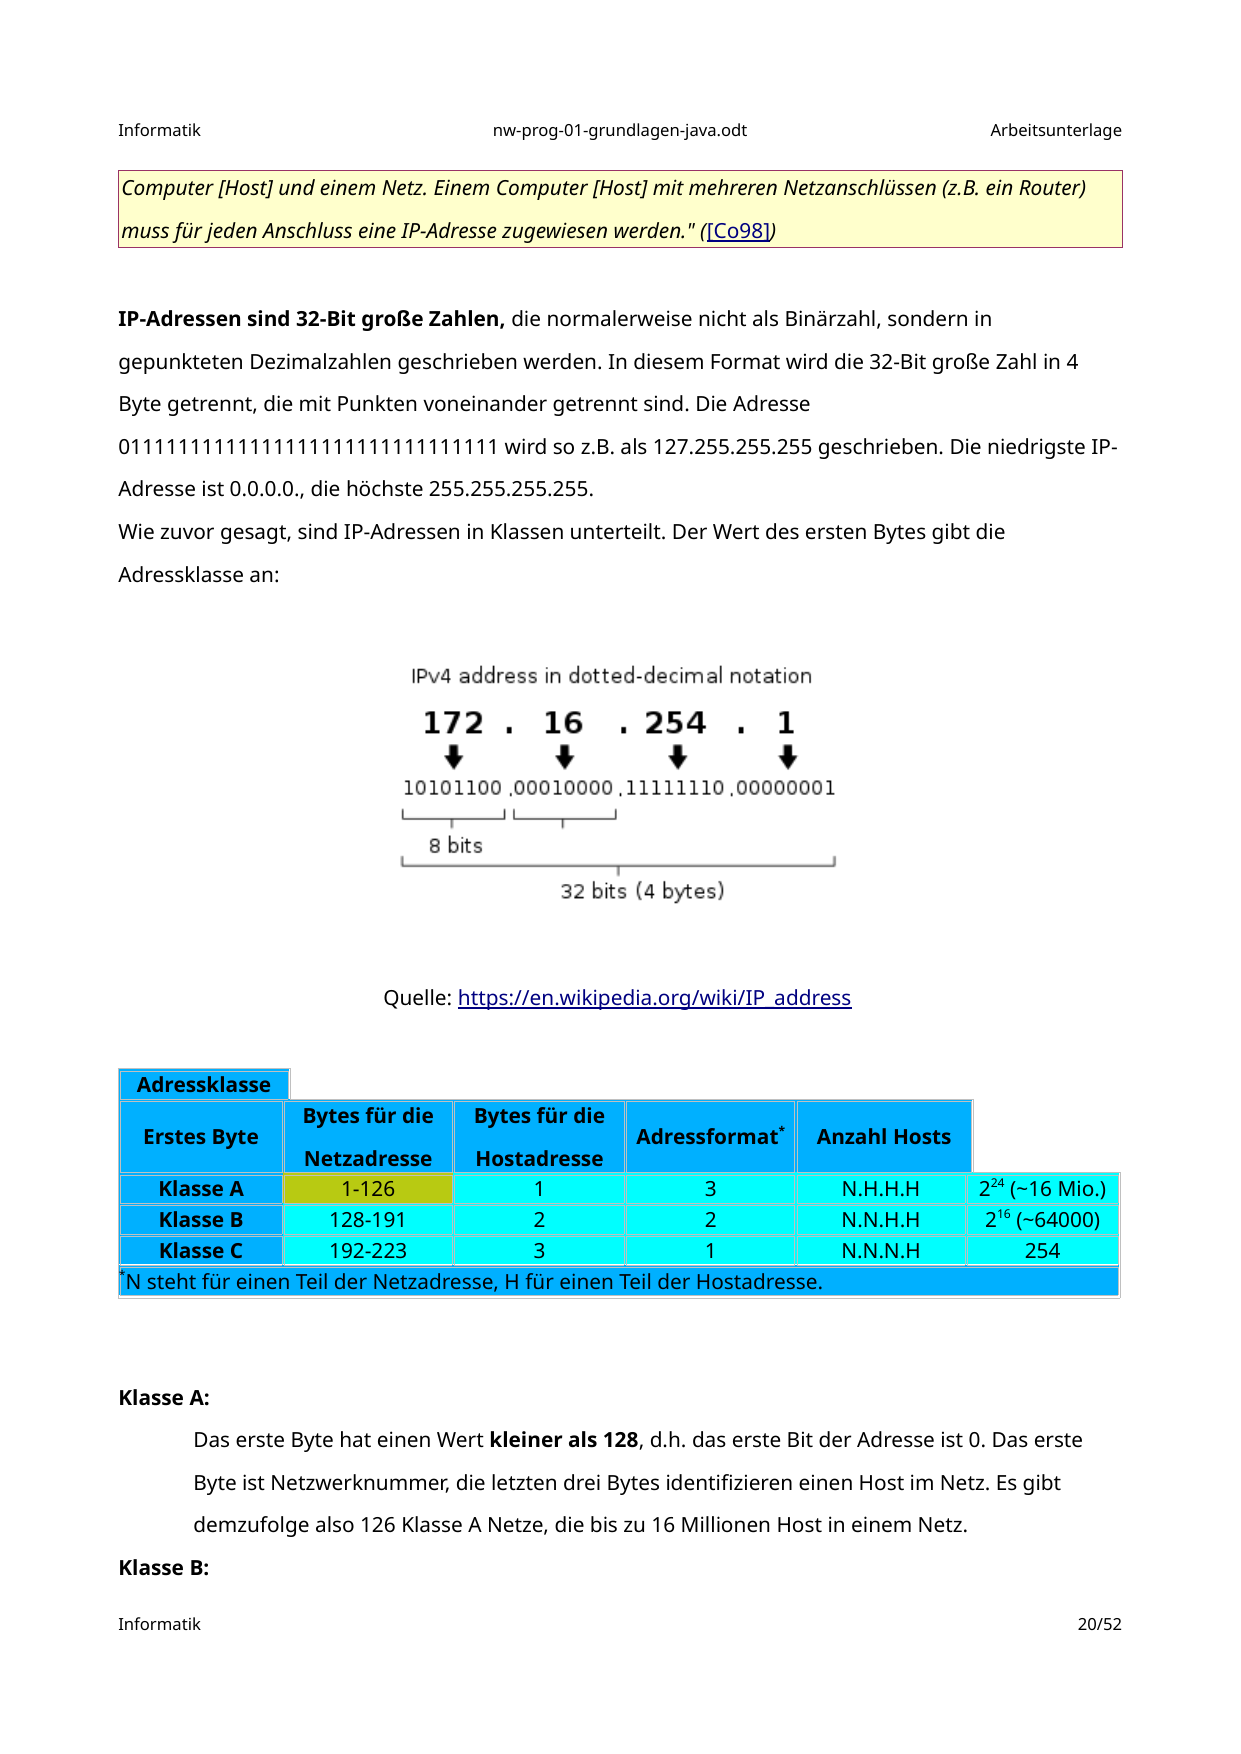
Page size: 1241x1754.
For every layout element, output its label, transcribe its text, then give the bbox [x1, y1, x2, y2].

text Wie zuvor gesagt, sind IP-Adressen in Klassen unterteilt. Der Wert des ersten Bytes gibt die Adressklasse an: [118, 517, 1122, 588]
table_cell 1 [455, 1176, 624, 1203]
table_cell 2 [455, 1206, 624, 1234]
table_cell *N steht für einen Teil der Netzadresse, H für einen Teil der Hostadresse. [121, 1268, 1118, 1295]
table_cell N.H.H.H [798, 1176, 965, 1203]
table_cell 2 [627, 1206, 794, 1234]
table_cell 254 [968, 1237, 1118, 1264]
table_cell 216 (~64000) [968, 1206, 1118, 1234]
table_cell N.N.H.H [798, 1206, 965, 1234]
picture [385, 645, 855, 927]
table_cell 224 (~16 Mio.) [968, 1176, 1118, 1203]
text IP-Adressen sind 32-Bit große Zahlen, die normalerweise nicht als Binärzahl, sondern in gepunkteten Dezimalzahlen geschrieben werden. In diesem Format wird die 32-Bit große Zahl in 4 Byte getrennt, die mit Punkten voneinander getrennt sind. Die Adresse 01111111111111111111111111111111 wird so z.B. als 127.255.255.255 geschrieben. Die niedrigste IP-Adresse ist 0.0.0.0., die höchste 255.255.255.255. [118, 304, 1122, 503]
table_cell N.N.N.H [798, 1237, 965, 1264]
text Quelle: https://en.wikipedia.org/wiki/IP_address [118, 983, 1122, 1011]
table_cell Bytes für die Hostadresse [455, 1102, 624, 1172]
table_cell Klasse B [121, 1206, 282, 1234]
table_header Adressklasse [121, 1072, 288, 1099]
text Computer [Host] und einem Netz. Einem Computer [Host] mit mehreren Netzanschlüssen (z.B. ein Router) muss für jeden Anschluss eine IP-Adresse zugewiesen werden." ([Co98]) [119, 171, 1122, 247]
table_cell Anzahl Hosts [798, 1102, 971, 1172]
table_cell Bytes für die Netzadresse [285, 1102, 452, 1172]
table_header [291, 1068, 1119, 1099]
text Klasse B: [118, 1553, 1122, 1582]
text Klasse A: [118, 1383, 1122, 1411]
table_cell 1 [627, 1237, 794, 1264]
table_cell 1-126 [285, 1176, 452, 1203]
table_cell 128-191 [285, 1206, 452, 1234]
table_cell 192-223 [285, 1237, 452, 1264]
table_cell 3 [455, 1237, 624, 1264]
table_cell [974, 1099, 1119, 1172]
text Das erste Byte hat einen Wert kleiner als 128, d.h. das erste Bit der Adresse ist 0. Das erste Byte ist Netzwerknummer, die letzten drei Bytes identifizieren einen Host im Netz. Es gibt demzufolge also 126 Klasse A Netze, die bis zu 16 Millionen Host in einem Netz. [193, 1425, 1122, 1539]
table_cell Adressformat* [627, 1102, 794, 1172]
table_cell Klasse C [121, 1237, 282, 1264]
table_cell Erstes Byte [121, 1102, 282, 1172]
table_cell Klasse A [121, 1176, 282, 1203]
table_cell 3 [627, 1176, 794, 1203]
